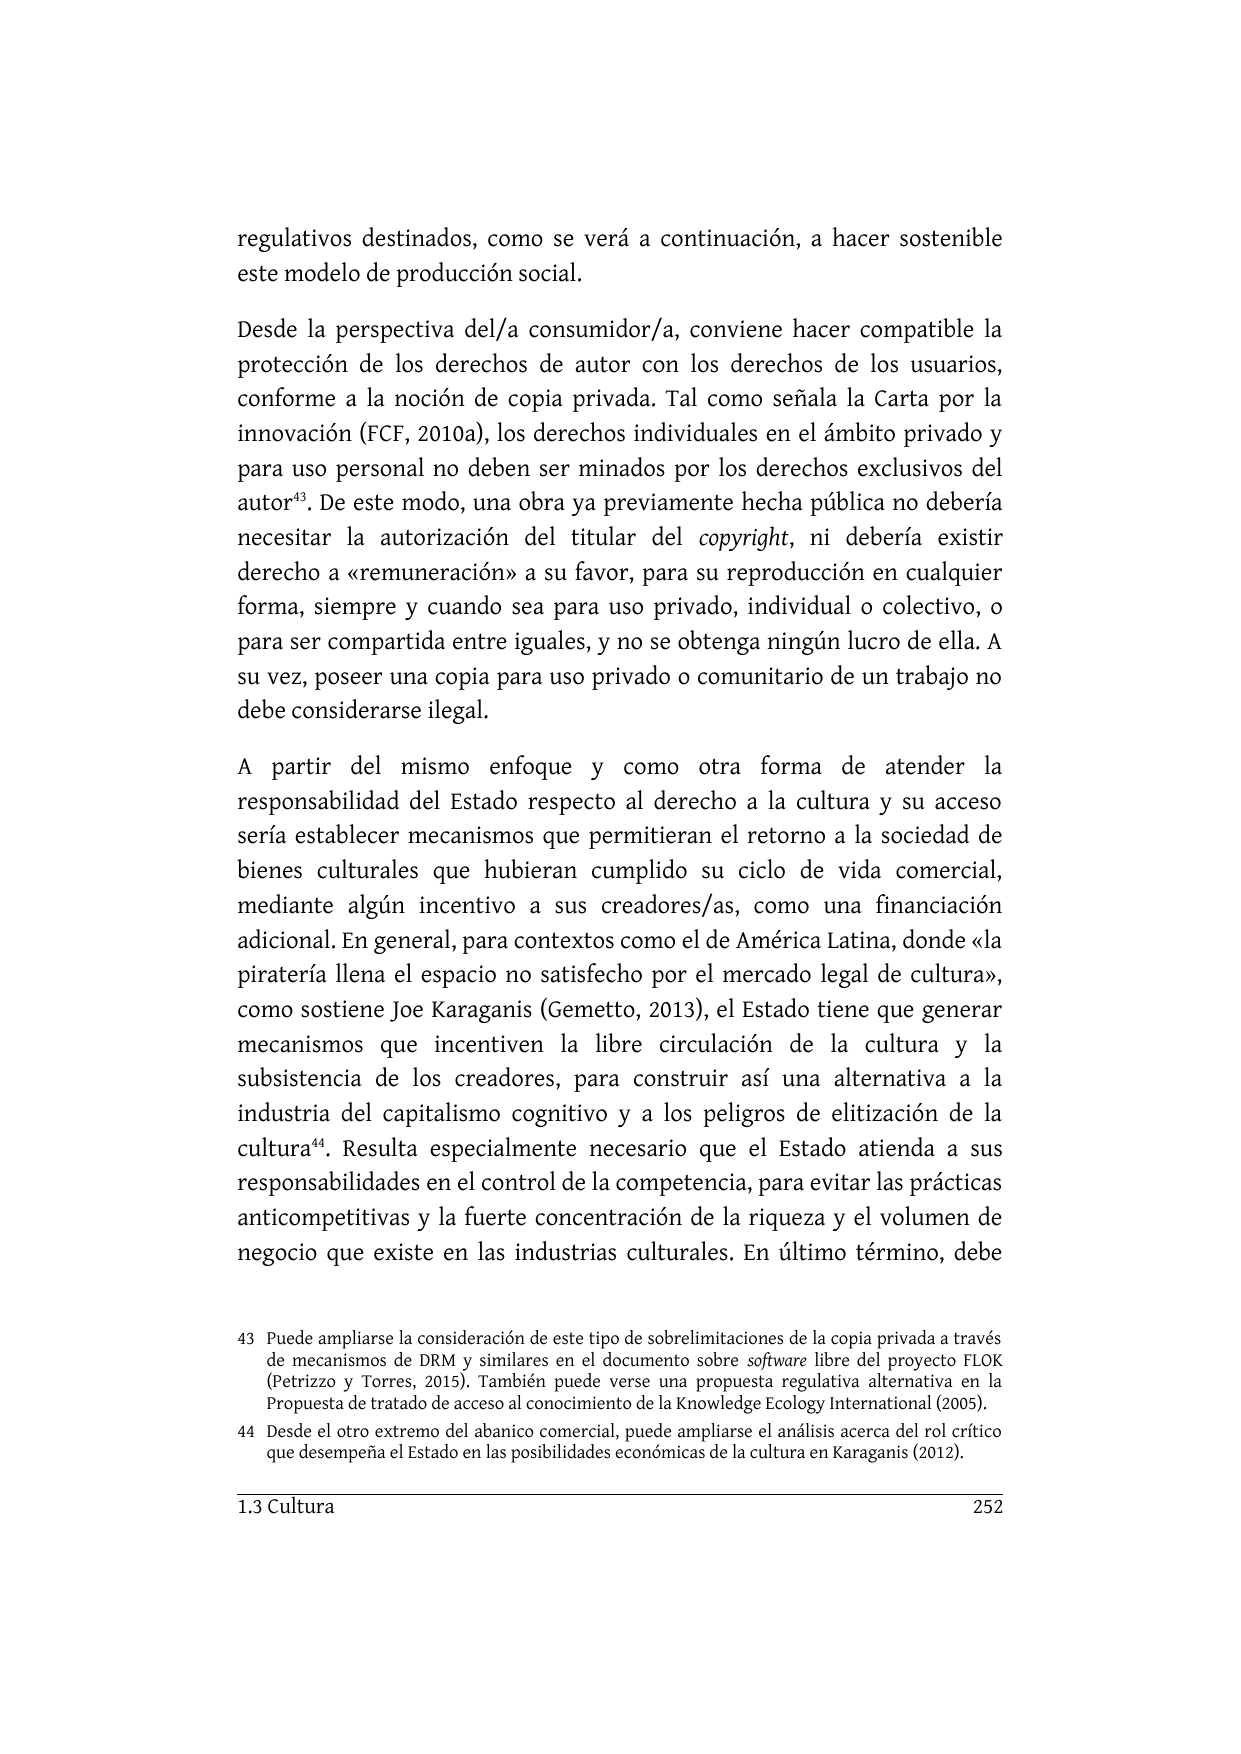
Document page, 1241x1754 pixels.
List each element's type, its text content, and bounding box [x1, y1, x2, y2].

text A partir del mismo enfoque y como otra forma de atender la responsabilidad del Estado respecto al derecho a la cultura y su acceso sería establecer mecanismos que permitieran el retorno a la sociedad de bienes culturales que hubieran cumplido su ciclo de vida comercial, mediante algún incentivo a sus creadores/as, como una financiación adicional. En general, para contextos como el de América Latina, donde «la piratería llena el espacio no satisfecho por el mercado legal de cultura», como sostiene Joe Karaganis (Gemetto, 2013), el Estado tiene que generar mecanismos que incentiven la libre circulación de la cultura y la subsistencia de los creadores, para construir así una alternativa a la industria del capitalismo cognitivo y a los peligros de elitización de la cultura. Resulta especialmente necesario que el Estado atienda a sus responsabilidades en el control de la competencia, para evitar las prácticas anticompetitivas y la fuerte concentración de la riqueza y el volumen de negocio que existe en las industrias culturales. En último término, debe [237, 753, 1003, 1267]
text regulativos destinados, como se verá a continuación, a hacer sostenible este modelo de producción social. [237, 225, 1003, 289]
text Desde el otro extremo del abanico comercial, puede ampliarse el análisis acerca del rol crítico que desempeña el Estado en las posibilidades económicas de la cultura en Karaganis (2012). [237, 1421, 1003, 1464]
text Puede ampliarse la consideración de este tipo de sobrelimitaciones de la copia privada a través de mecanismos de DRM y similares en el documento sobre software libre del proyecto FLOK (Petrizzo y Torres, 2015). También puede verse una propuesta regulativa alternativa en la Propuesta de tratado de acceso al conocimiento de la Knowledge Ecology International (2005). [237, 1328, 1003, 1414]
text Desde la perspectiva del/a consumidor/a, conviene hacer compatible la protección de los derechos de autor con los derechos de los usuarios, conforme a la noción de copia privada. Tal como señala la Carta por la innovación (FCF, 2010a), los derechos individuales en el ámbito privado y para uso personal no deben ser minados por los derechos exclusivos del autor. De este modo, una obra ya previamente hecha pública no debería necesitar la autorización del titular del copyright, ni debería existir derecho a «remuneración» a su favor, para su reproducción en cualquier forma, siempre y cuando sea para uso privado, individual o colectivo, o para ser compartida entre iguales, y no se obtenga ningún lucro de ella. A su vez, poseer una copia para uso privado o comunitario de un trabajo no debe considerarse ilegal. [237, 315, 1003, 726]
